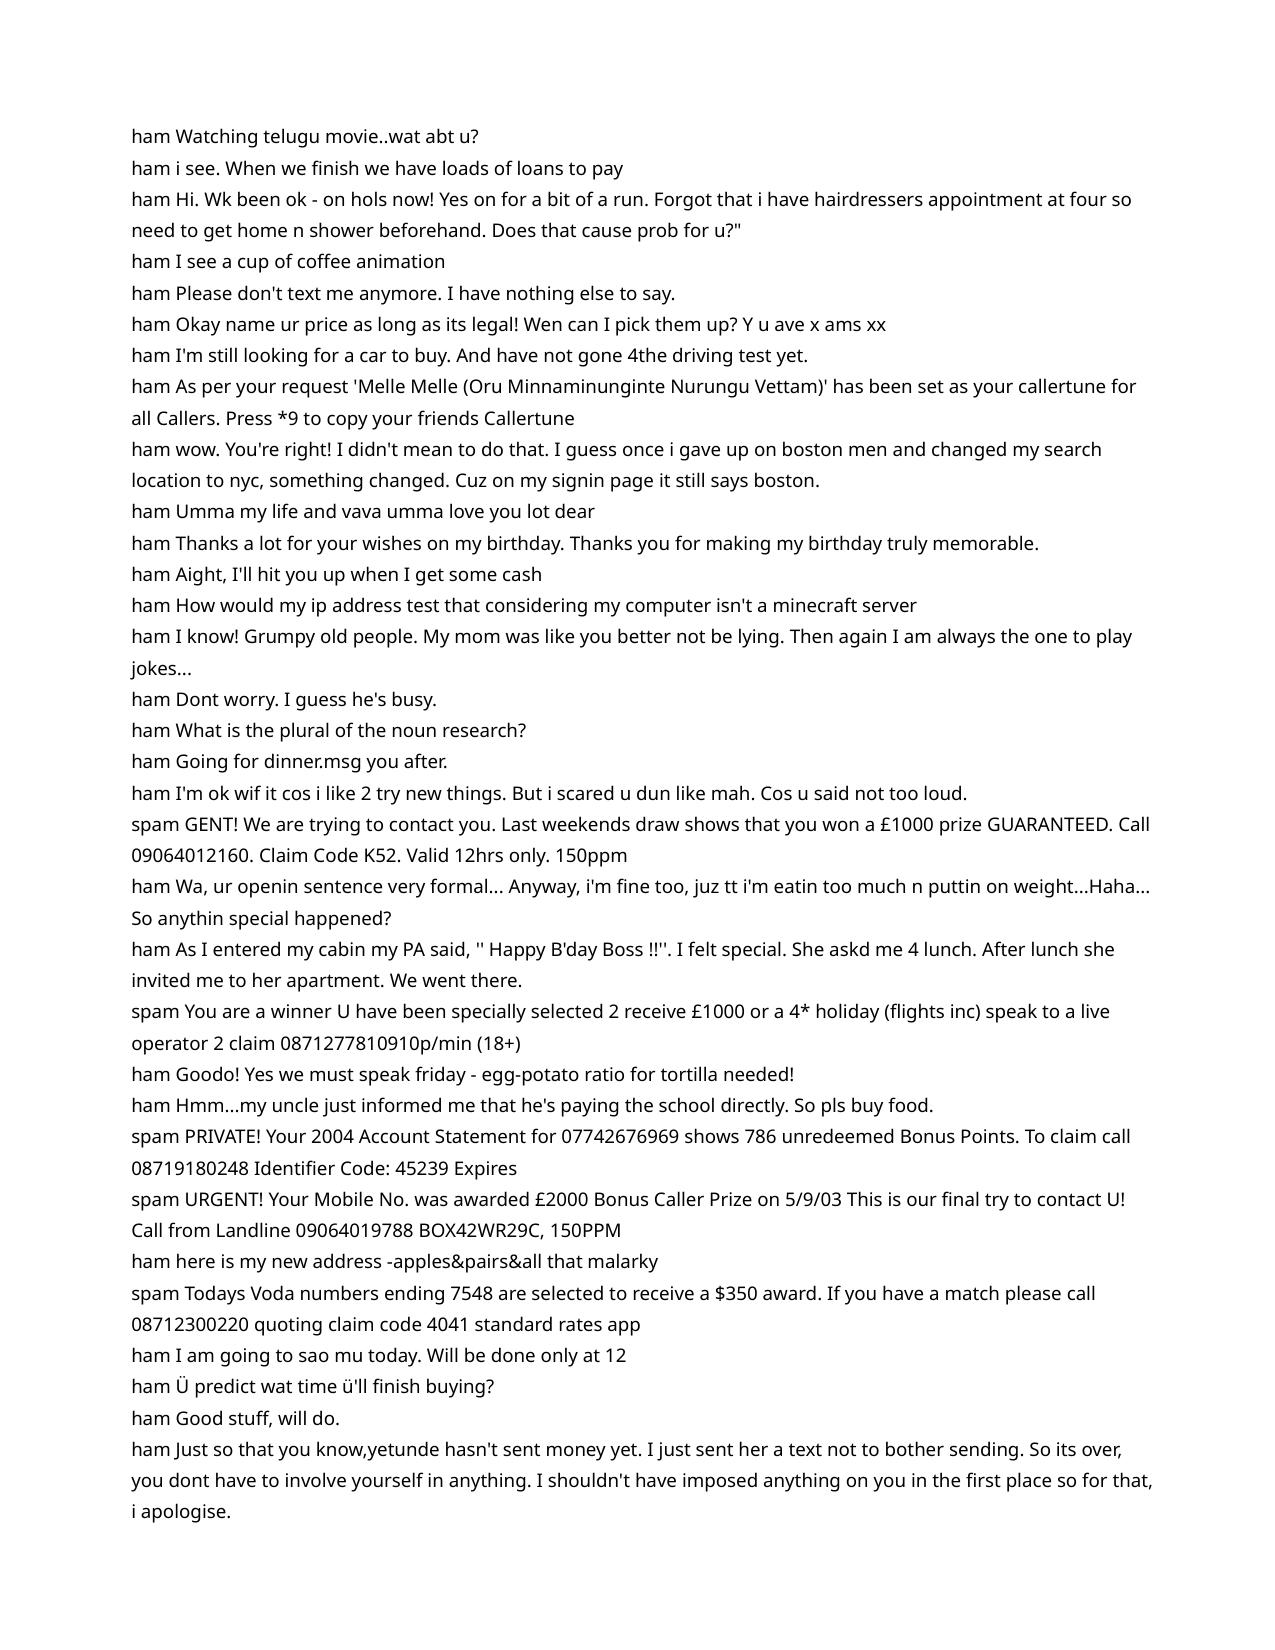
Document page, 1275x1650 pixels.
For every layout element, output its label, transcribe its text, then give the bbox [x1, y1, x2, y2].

table_cell spam You are a winner U have been specially selected 2 receive £1000 or a 4* holiday (flights inc) speak to a live operator 2 claim 0871277810910p/min (18+) [131, 993, 1157, 1056]
table_cell ham I'm still looking for a car to buy. And have not gone 4the driving test yet. [131, 337, 1157, 368]
table_cell ham Good stuff, will do. [131, 1399, 1157, 1431]
table_cell [118, 1181, 131, 1243]
table_cell ham Watching telugu movie..wat abt u? [131, 118, 1157, 149]
table_cell ham Hmm...my uncle just informed me that he's paying the school directly. So pls buy food. [131, 1087, 1157, 1118]
table_cell ham Just so that you know,yetunde hasn't sent money yet. I just sent her a text not to bother sending. So its over, you dont have to involve yourself in anything. I shouldn't have imposed anything on you in the first place so for that, i apologise. [131, 1431, 1157, 1524]
table_cell [118, 743, 131, 774]
table_cell ham I am going to sao mu today. Will be done only at 12 [131, 1337, 1157, 1368]
table_cell ham here is my new address -apples&pairs&all that malarky [131, 1243, 1157, 1274]
table_cell ham Wa, ur openin sentence very formal... Anyway, i'm fine too, juz tt i'm eatin too much n puttin on weight...Haha... So anythin special happened? [131, 868, 1157, 931]
table_cell ham As I entered my cabin my PA said, '' Happy B'day Boss !!''. I felt special. She askd me 4 lunch. After lunch she invited me to her apartment. We went there. [131, 931, 1157, 993]
table_cell [118, 774, 131, 806]
table_cell ham Hi. Wk been ok - on hols now! Yes on for a bit of a run. Forgot that i have hairdressers appointment at four so need to get home n shower beforehand. Does that cause prob for u?" [131, 181, 1157, 243]
table_cell ham Dont worry. I guess he's busy. [131, 681, 1157, 712]
table_cell [118, 1274, 131, 1337]
table_cell ham I'm ok wif it cos i like 2 try new things. But i scared u dun like mah. Cos u said not too loud. [131, 774, 1157, 806]
table_cell [118, 243, 131, 274]
table_cell [118, 524, 131, 556]
table_cell [118, 274, 131, 306]
table_cell [118, 1368, 131, 1399]
table_cell [118, 556, 131, 587]
table_cell [118, 431, 131, 493]
table_cell spam GENT! We are trying to contact you. Last weekends draw shows that you won a £1000 prize GUARANTEED. Call 09064012160. Claim Code K52. Valid 12hrs only. 150ppm [131, 806, 1157, 868]
table_cell [118, 681, 131, 712]
table_cell ham How would my ip address test that considering my computer isn't a minecraft server [131, 587, 1157, 618]
table_cell [118, 868, 131, 931]
table_cell [118, 1337, 131, 1368]
table_cell ham Okay name ur price as long as its legal! Wen can I pick them up? Y u ave x ams xx [131, 306, 1157, 337]
table_cell ham Going for dinner.msg you after. [131, 743, 1157, 774]
table_cell [118, 806, 131, 868]
table_cell [118, 712, 131, 743]
table_cell spam URGENT! Your Mobile No. was awarded £2000 Bonus Caller Prize on 5/9/03 This is our final try to contact U! Call from Landline 09064019788 BOX42WR29C, 150PPM [131, 1181, 1157, 1243]
table_cell ham Please don't text me anymore. I have nothing else to say. [131, 274, 1157, 306]
table_cell [118, 149, 131, 181]
table_cell spam PRIVATE! Your 2004 Account Statement for 07742676969 shows 786 unredeemed Bonus Points. To claim call 08719180248 Identifier Code: 45239 Expires [131, 1118, 1157, 1181]
table_cell ham Umma my life and vava umma love you lot dear [131, 493, 1157, 524]
table_cell [118, 368, 131, 431]
table_cell [118, 118, 131, 149]
table_cell [118, 337, 131, 368]
table_cell ham Thanks a lot for your wishes on my birthday. Thanks you for making my birthday truly memorable. [131, 524, 1157, 556]
table_cell ham I know! Grumpy old people. My mom was like you better not be lying. Then again I am always the one to play jokes... [131, 618, 1157, 681]
table_cell [118, 1399, 131, 1431]
table_cell ham wow. You're right! I didn't mean to do that. I guess once i gave up on boston men and changed my search location to nyc, something changed. Cuz on my signin page it still says boston. [131, 431, 1157, 493]
table_cell [118, 1118, 131, 1181]
table_cell ham i see. When we finish we have loads of loans to pay [131, 149, 1157, 181]
table_cell [118, 931, 131, 993]
table_cell [118, 181, 131, 243]
table_cell ham Aight, I'll hit you up when I get some cash [131, 556, 1157, 587]
table_cell [118, 587, 131, 618]
table_cell [118, 1056, 131, 1087]
table_cell ham What is the plural of the noun research? [131, 712, 1157, 743]
table_cell ham Ü predict wat time ü'll finish buying? [131, 1368, 1157, 1399]
table_cell [118, 306, 131, 337]
table_cell ham As per your request 'Melle Melle (Oru Minnaminunginte Nurungu Vettam)' has been set as your callertune for all Callers. Press *9 to copy your friends Callertune [131, 368, 1157, 431]
table_cell [118, 618, 131, 681]
table_cell [118, 1243, 131, 1274]
table_cell [118, 1431, 131, 1524]
table_cell [118, 493, 131, 524]
table_cell [118, 1087, 131, 1118]
table_cell ham I see a cup of coffee animation [131, 243, 1157, 274]
table_cell spam Todays Voda numbers ending 7548 are selected to receive a $350 award. If you have a match please call 08712300220 quoting claim code 4041 standard rates app [131, 1274, 1157, 1337]
table_cell ham Goodo! Yes we must speak friday - egg-potato ratio for tortilla needed! [131, 1056, 1157, 1087]
table_cell [118, 993, 131, 1056]
